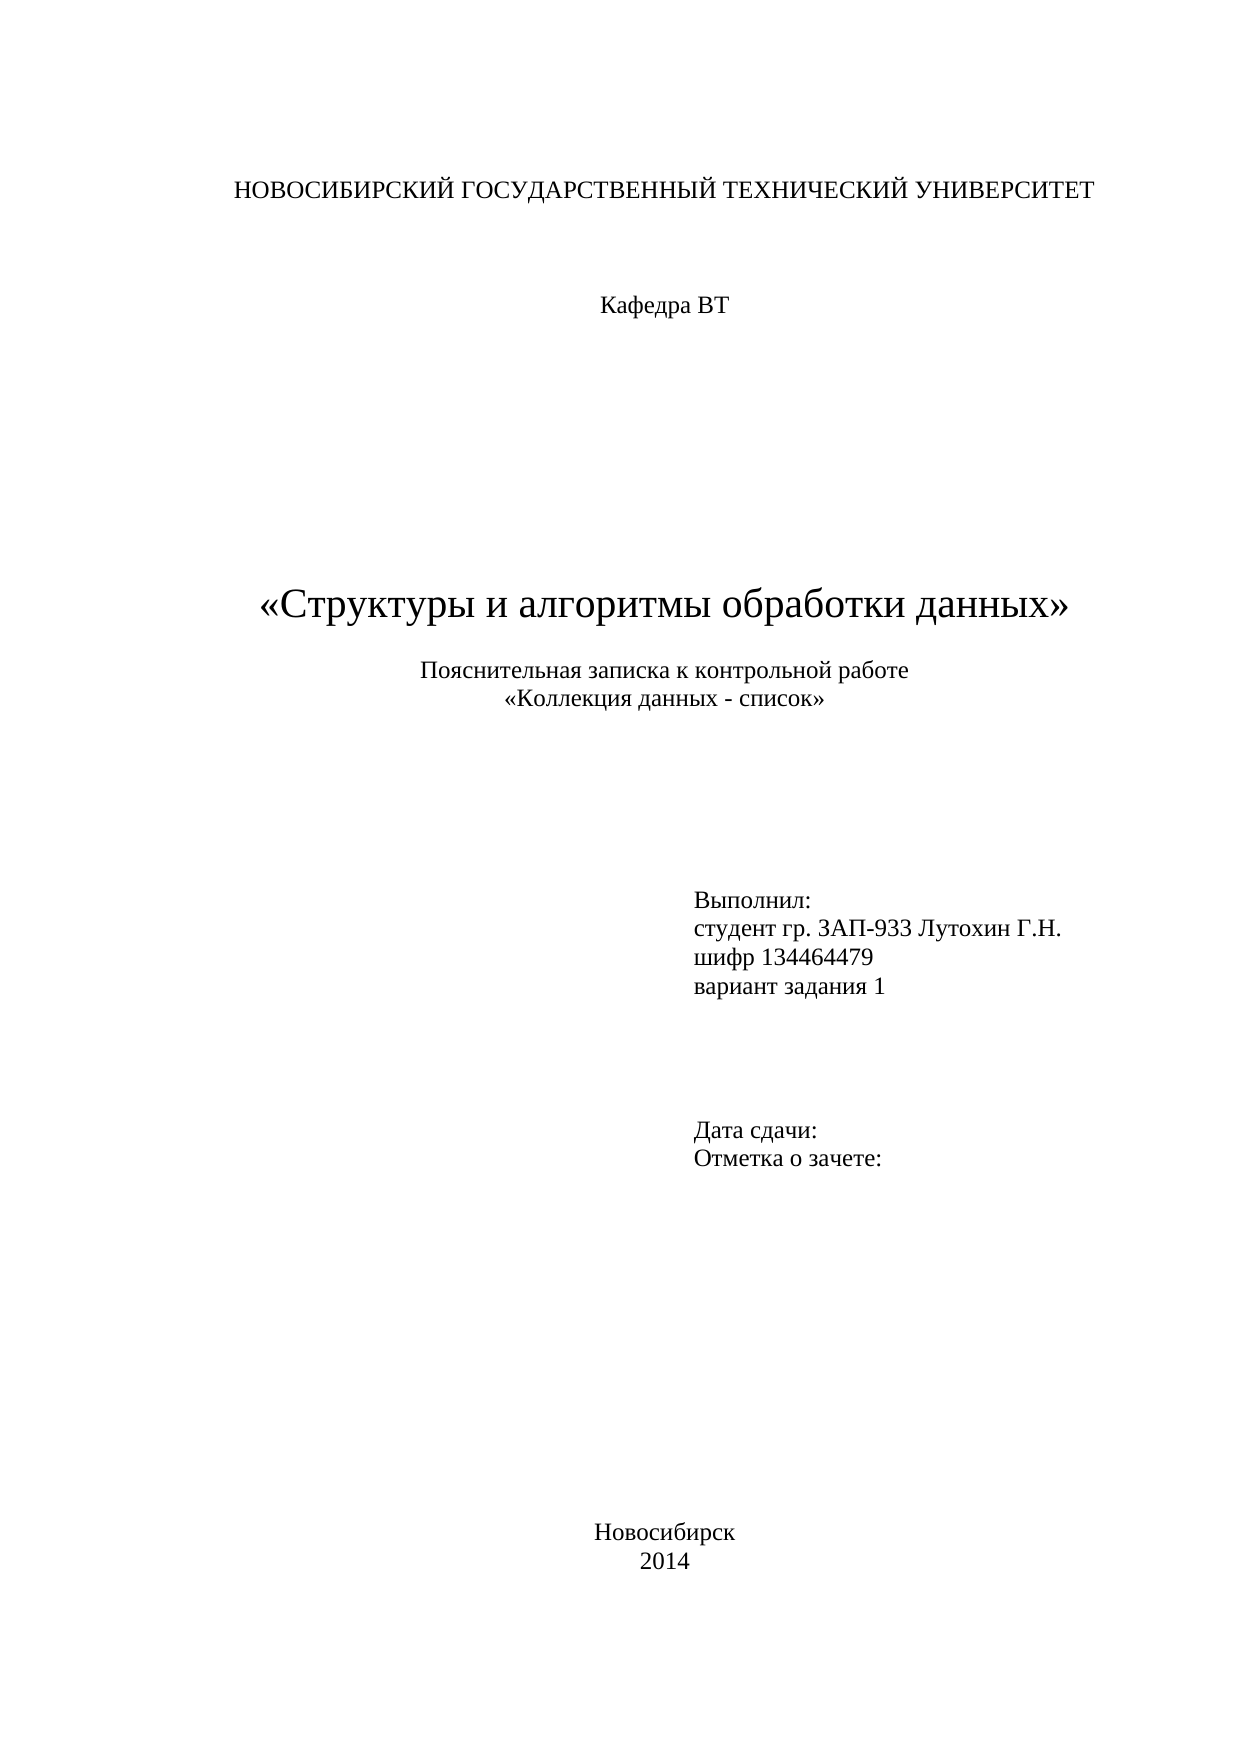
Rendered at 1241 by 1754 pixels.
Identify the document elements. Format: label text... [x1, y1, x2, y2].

text «Структуры и алгоритмы обработки данных» [177, 578, 1152, 626]
text Новосибирск [177, 1517, 1152, 1546]
text НОВОСИБИРСКИЙ ГОСУДАРСТВЕННЫЙ ТЕХНИЧЕСКИЙ УНИВЕРСИТЕТ [177, 176, 1152, 204]
text 2014 [177, 1546, 1152, 1575]
text вариант задания 1 [620, 971, 1152, 1000]
text студент гр. ЗАП-933 Лутохин Г.Н. [693, 913, 1152, 942]
text шифр 134464479 [620, 942, 1152, 971]
text Кафедра ВТ [177, 291, 1152, 319]
text Отметка о зачете: [620, 1143, 1152, 1172]
text «Коллекция данных - список» [177, 683, 1152, 712]
text Дата сдачи: [620, 1115, 1152, 1143]
text Выполнил: [620, 885, 1152, 913]
text Пояснительная записка к контрольной работе [177, 655, 1152, 683]
